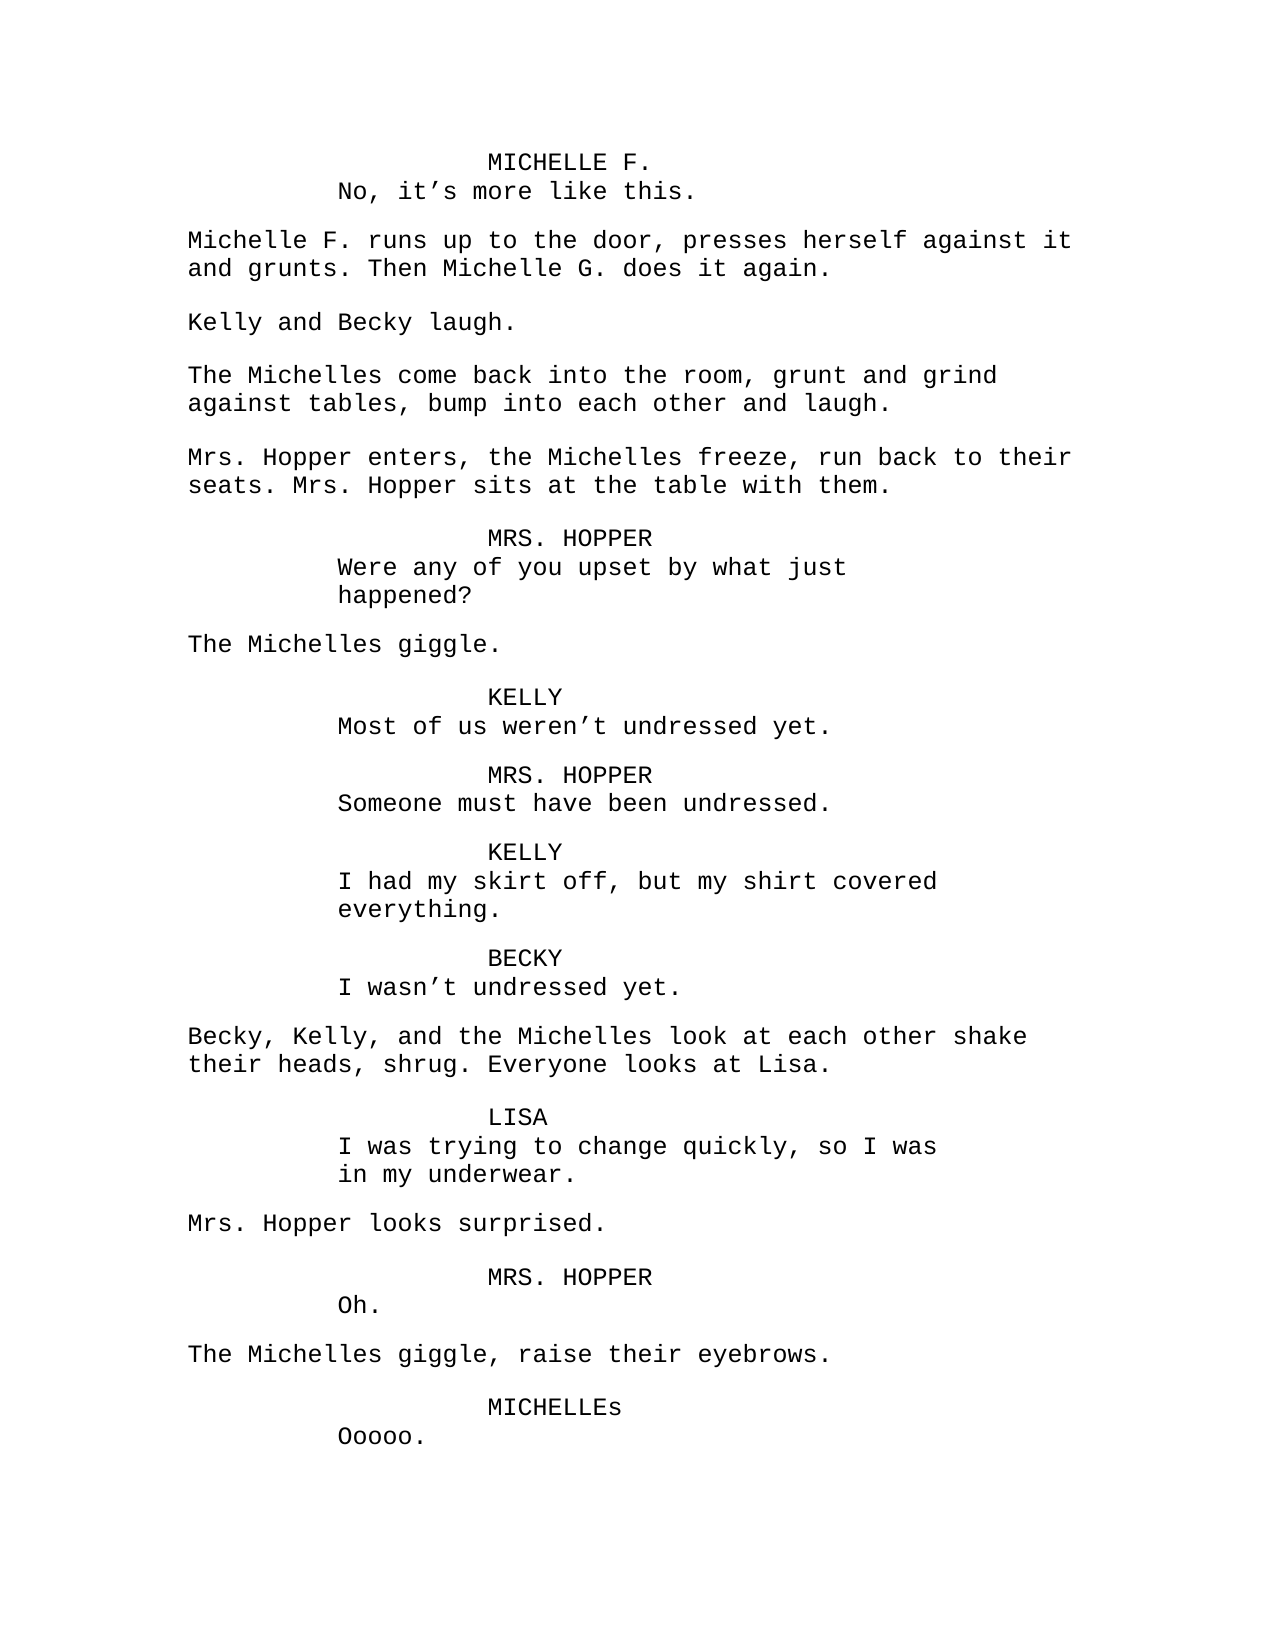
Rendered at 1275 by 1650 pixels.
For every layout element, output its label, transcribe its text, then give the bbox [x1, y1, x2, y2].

text The Michelles come back into the room, grunt and grind against tables, bump into each other and laugh. [187, 362, 1087, 419]
text LISA [187, 1105, 1087, 1133]
text MICHELLE F. [187, 150, 1087, 178]
text Michelle F. runs up to the door, presses herself against it and grunts. Then Michelle G. does it again. [187, 227, 1087, 284]
text MRS. HOPPER [187, 762, 1087, 791]
text Most of us weren’t undressed yet. [337, 713, 937, 742]
text Someone must have been undressed. [337, 791, 937, 819]
text I was trying to change quickly, so I was in my underwear. [337, 1133, 937, 1190]
text KELLY [187, 685, 1087, 713]
text I had my skirt off, but my shirt covered everything. [337, 868, 937, 925]
text Mrs. Hopper enters, the Michelles freeze, run back to their seats. Mrs. Hopper sits at the table with them. [187, 444, 1087, 501]
text Were any of you upset by what just happened? [337, 554, 937, 611]
text Ooooo. [337, 1423, 937, 1452]
text BECKY [187, 946, 1087, 974]
text The Michelles giggle. [187, 632, 1087, 660]
text No, it’s more like this. [337, 178, 937, 207]
text Oh. [337, 1292, 937, 1321]
text Mrs. Hopper looks surprised. [187, 1211, 1087, 1239]
text MRS. HOPPER [187, 526, 1087, 554]
text Kelly and Becky laugh. [187, 309, 1087, 337]
text The Michelles giggle, raise their eyebrows. [187, 1342, 1087, 1370]
text MICHELLEs [187, 1395, 1087, 1423]
text I wasn’t undressed yet. [337, 974, 937, 1002]
text Becky, Kelly, and the Michelles look at each other shake their heads, shrug. Everyone looks at Lisa. [187, 1023, 1087, 1080]
text KELLY [187, 840, 1087, 868]
text MRS. HOPPER [187, 1264, 1087, 1292]
